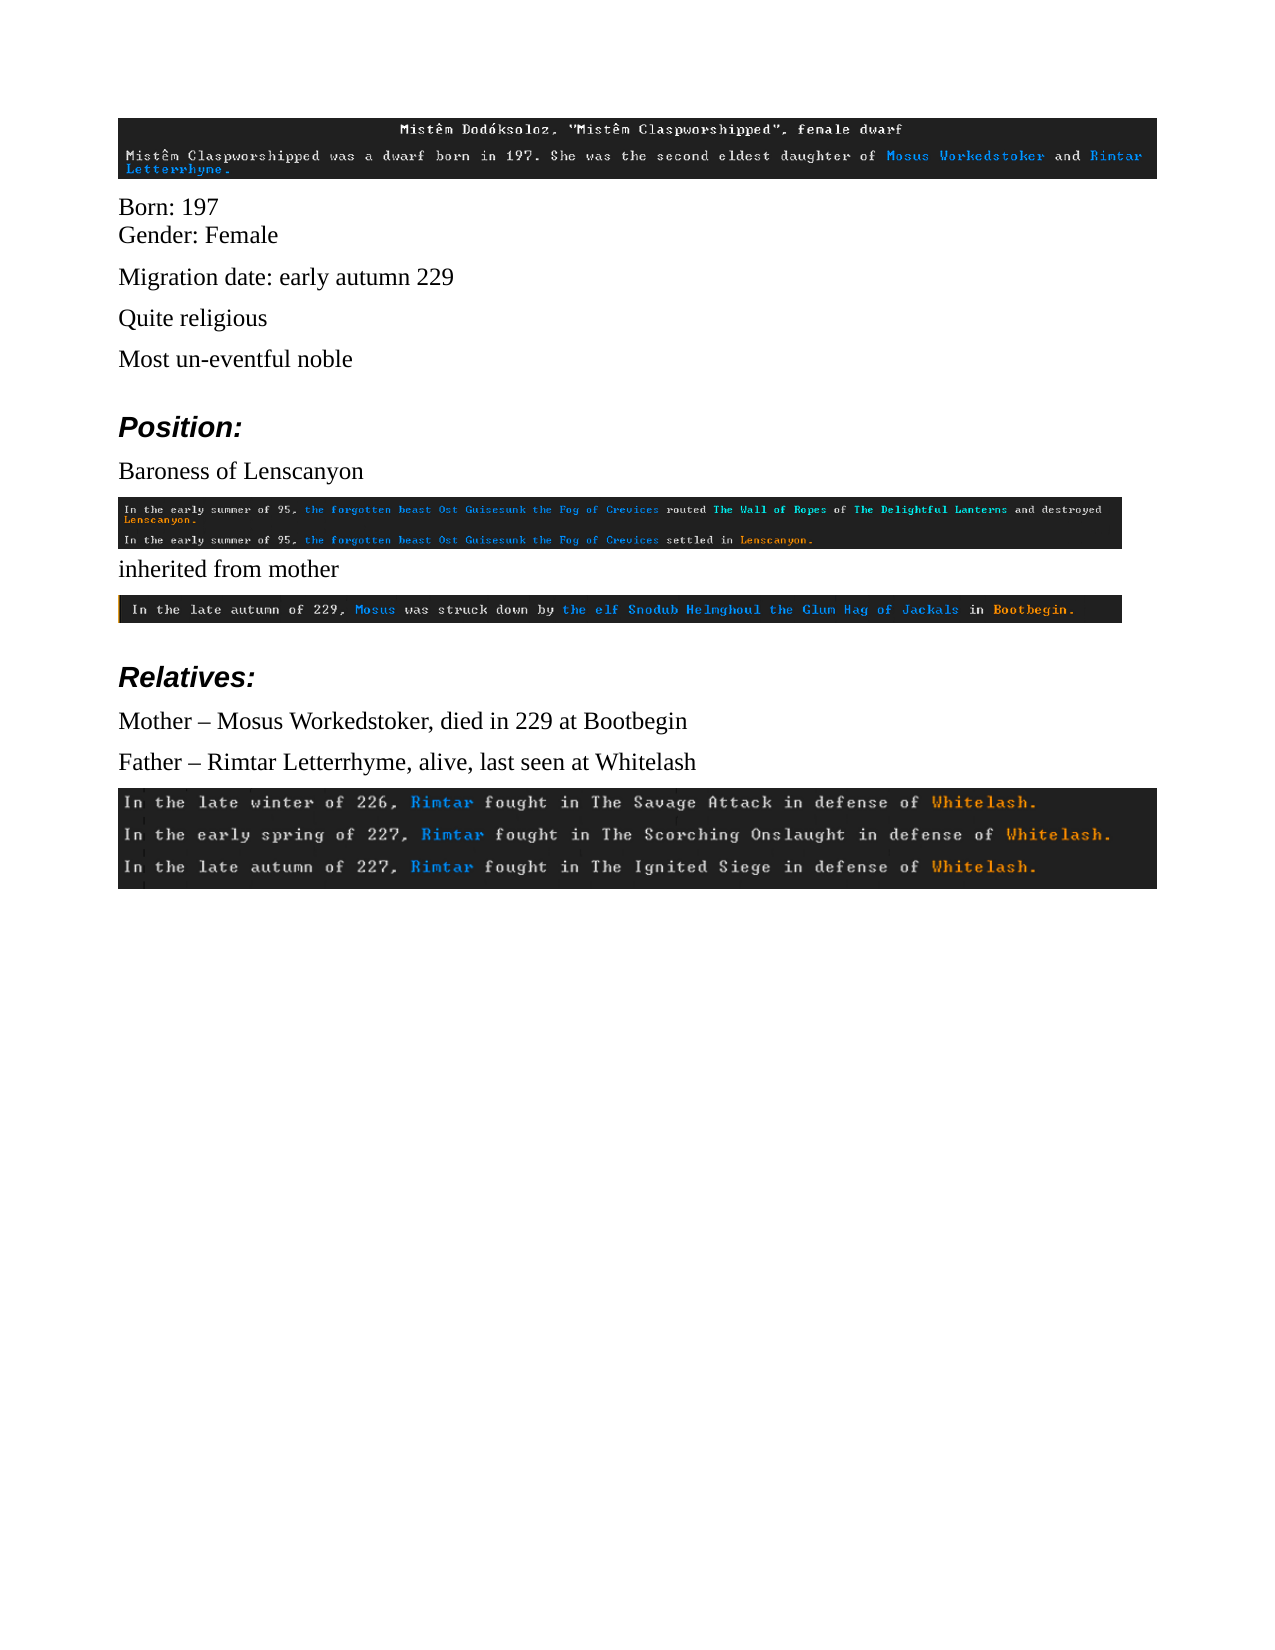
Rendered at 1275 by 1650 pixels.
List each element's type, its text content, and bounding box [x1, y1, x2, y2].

text Gender: Female [118, 220, 1157, 249]
subtitle Position: [118, 410, 1157, 444]
text Born: 197 [118, 192, 1157, 220]
text Migration date: early autumn 229 [118, 262, 1157, 290]
subtitle Relatives: [118, 660, 1157, 693]
picture [118, 118, 1157, 179]
text Baroness of Lenscanyon [118, 456, 1157, 485]
picture [118, 595, 1122, 623]
text Quite religious [118, 303, 1157, 332]
text Mother – Mosus Workedstoker, died in 229 at Bootbegin [118, 706, 1157, 735]
text inherited from mother [118, 498, 1157, 583]
text Father – Rimtar Letterrhyme, alive, last seen at Whitelash [118, 747, 1157, 776]
picture [118, 788, 1157, 889]
picture [118, 497, 1122, 549]
text Most un-eventful noble [118, 344, 1157, 373]
